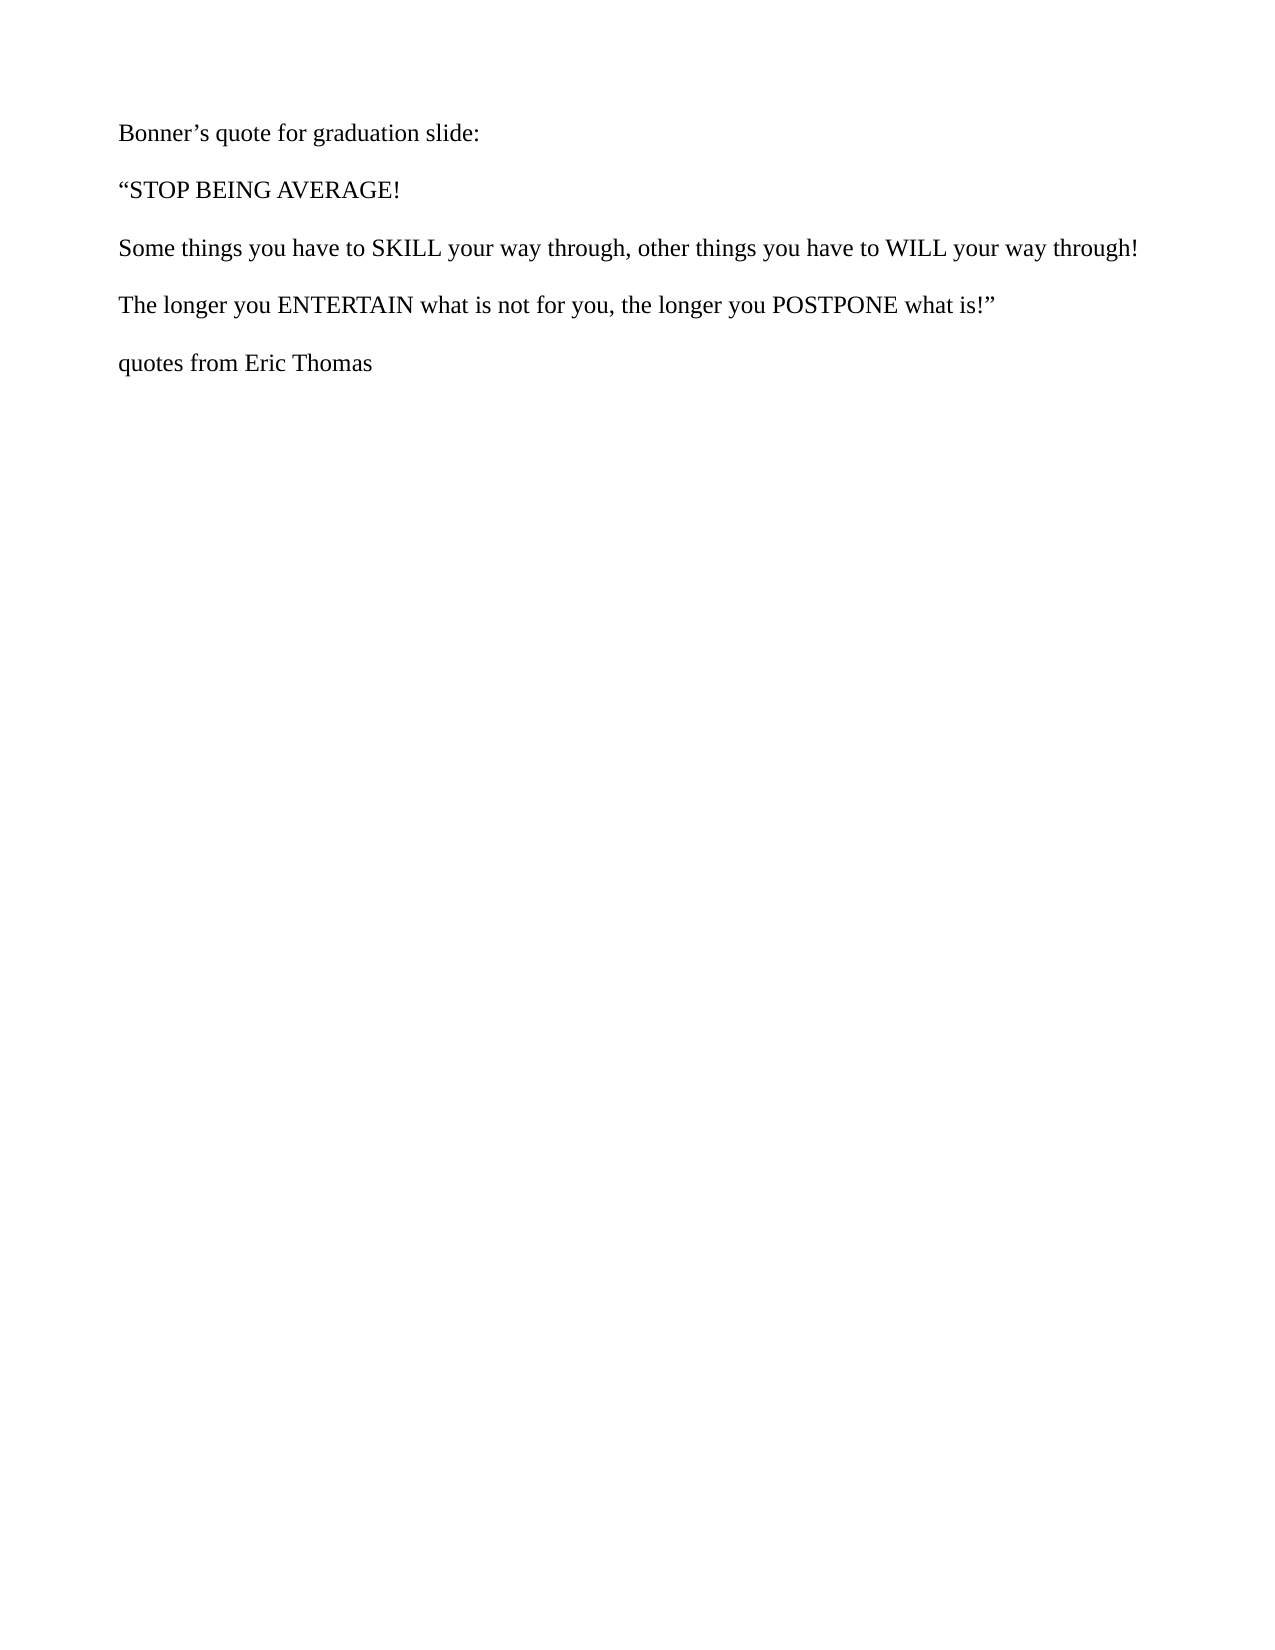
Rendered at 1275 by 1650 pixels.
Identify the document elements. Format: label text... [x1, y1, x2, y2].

text quotes from Eric Thomas [118, 348, 1157, 377]
text Some things you have to SKILL your way through, other things you have to WILL your way through! [118, 233, 1157, 262]
text The longer you ENTERTAIN what is not for you, the longer you POSTPONE what is!” [118, 291, 1157, 319]
text “STOP BEING AVERAGE! [118, 176, 1157, 204]
text Bonner’s quote for graduation slide: [118, 118, 1157, 147]
